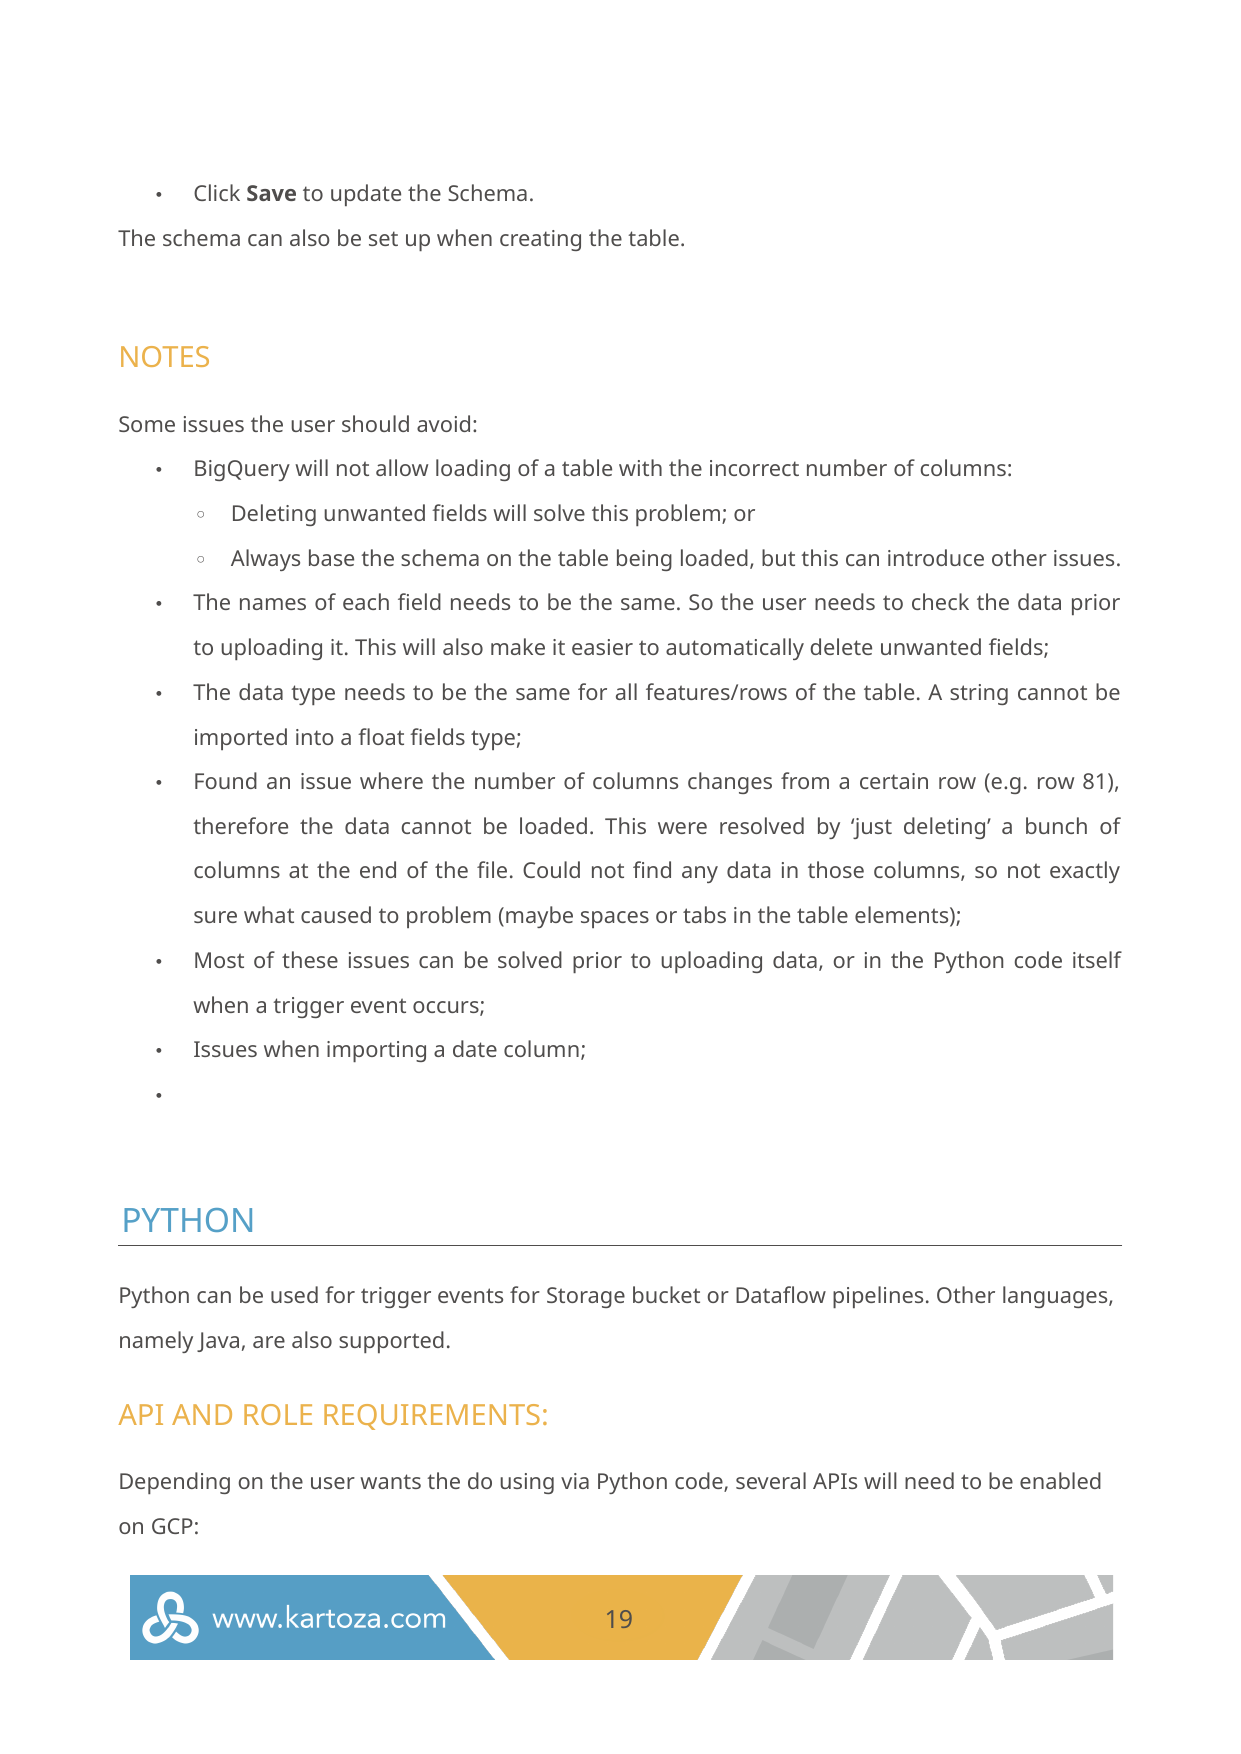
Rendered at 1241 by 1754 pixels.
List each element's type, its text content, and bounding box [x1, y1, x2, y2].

subtitle Python [118, 1193, 1122, 1245]
text The schema can also be set up when creating the table. [118, 223, 1122, 252]
list Deleting unwanted fields will solve this problem; or [193, 498, 1122, 528]
text Some issues the user should avoid: [118, 409, 1122, 438]
text Depending on the user wants the do using via Python code, several APIs will need to be enabled on GCP: [118, 1466, 1122, 1541]
list BigQuery will not allow loading of a table with the incorrect number of columns: [156, 453, 1122, 483]
subtitle Notes [118, 337, 1122, 376]
list The data type needs to be the same for all features/rows of the table. A string cannot be imported into a float fields type; [156, 677, 1122, 751]
list Issues when importing a date column; [156, 1034, 1122, 1064]
subtitle API and Role requirements: [118, 1394, 1122, 1434]
list Most of these issues can be solved prior to uploading data, or in the Python code itself when a trigger event occurs; [156, 945, 1122, 1019]
list The names of each field needs to be the same. So the user needs to check the data prior to uploading it. This will also make it easier to automatically delete unwanted fields; [156, 587, 1122, 662]
list Always base the schema on the table being loaded, but this can introduce other issues. [193, 543, 1122, 572]
list Found an issue where the number of columns changes from a certain row (e.g. row 81), therefore the data cannot be loaded. This were resolved by ‘just deleting’ a bunch of columns at the end of the file. Could not find any data in those columns, so not exactly sure what caused to problem (maybe spaces or tabs in the table elements); [156, 766, 1122, 930]
text Python can be used for trigger events for Storage bucket or Dataflow pipelines. Other languages, namely Java, are also supported. [118, 1280, 1122, 1355]
list Click Save to update the Schema. [156, 178, 1122, 208]
picture [130, 1575, 1114, 1660]
